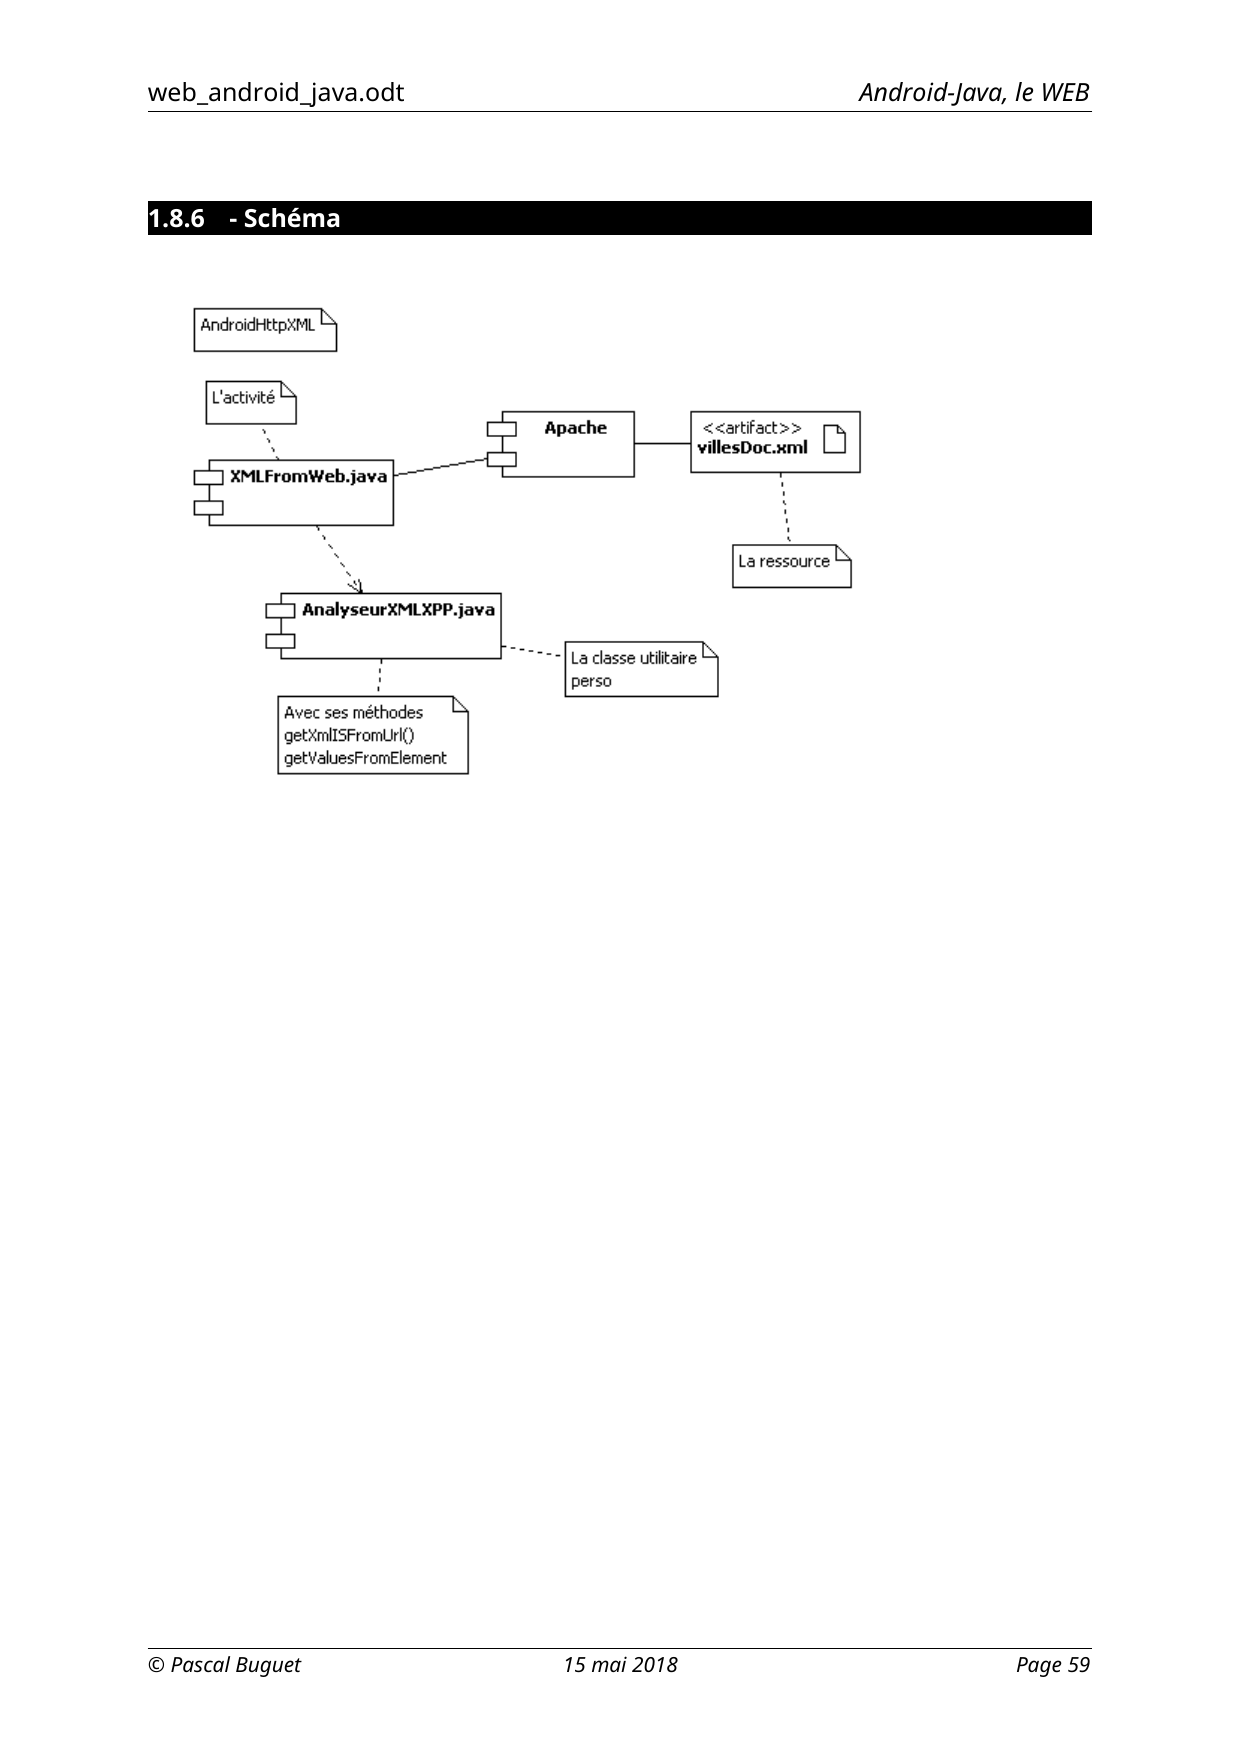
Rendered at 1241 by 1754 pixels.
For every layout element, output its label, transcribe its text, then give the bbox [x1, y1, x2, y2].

picture [164, 278, 891, 805]
subtitle - Schéma [148, 201, 1092, 235]
